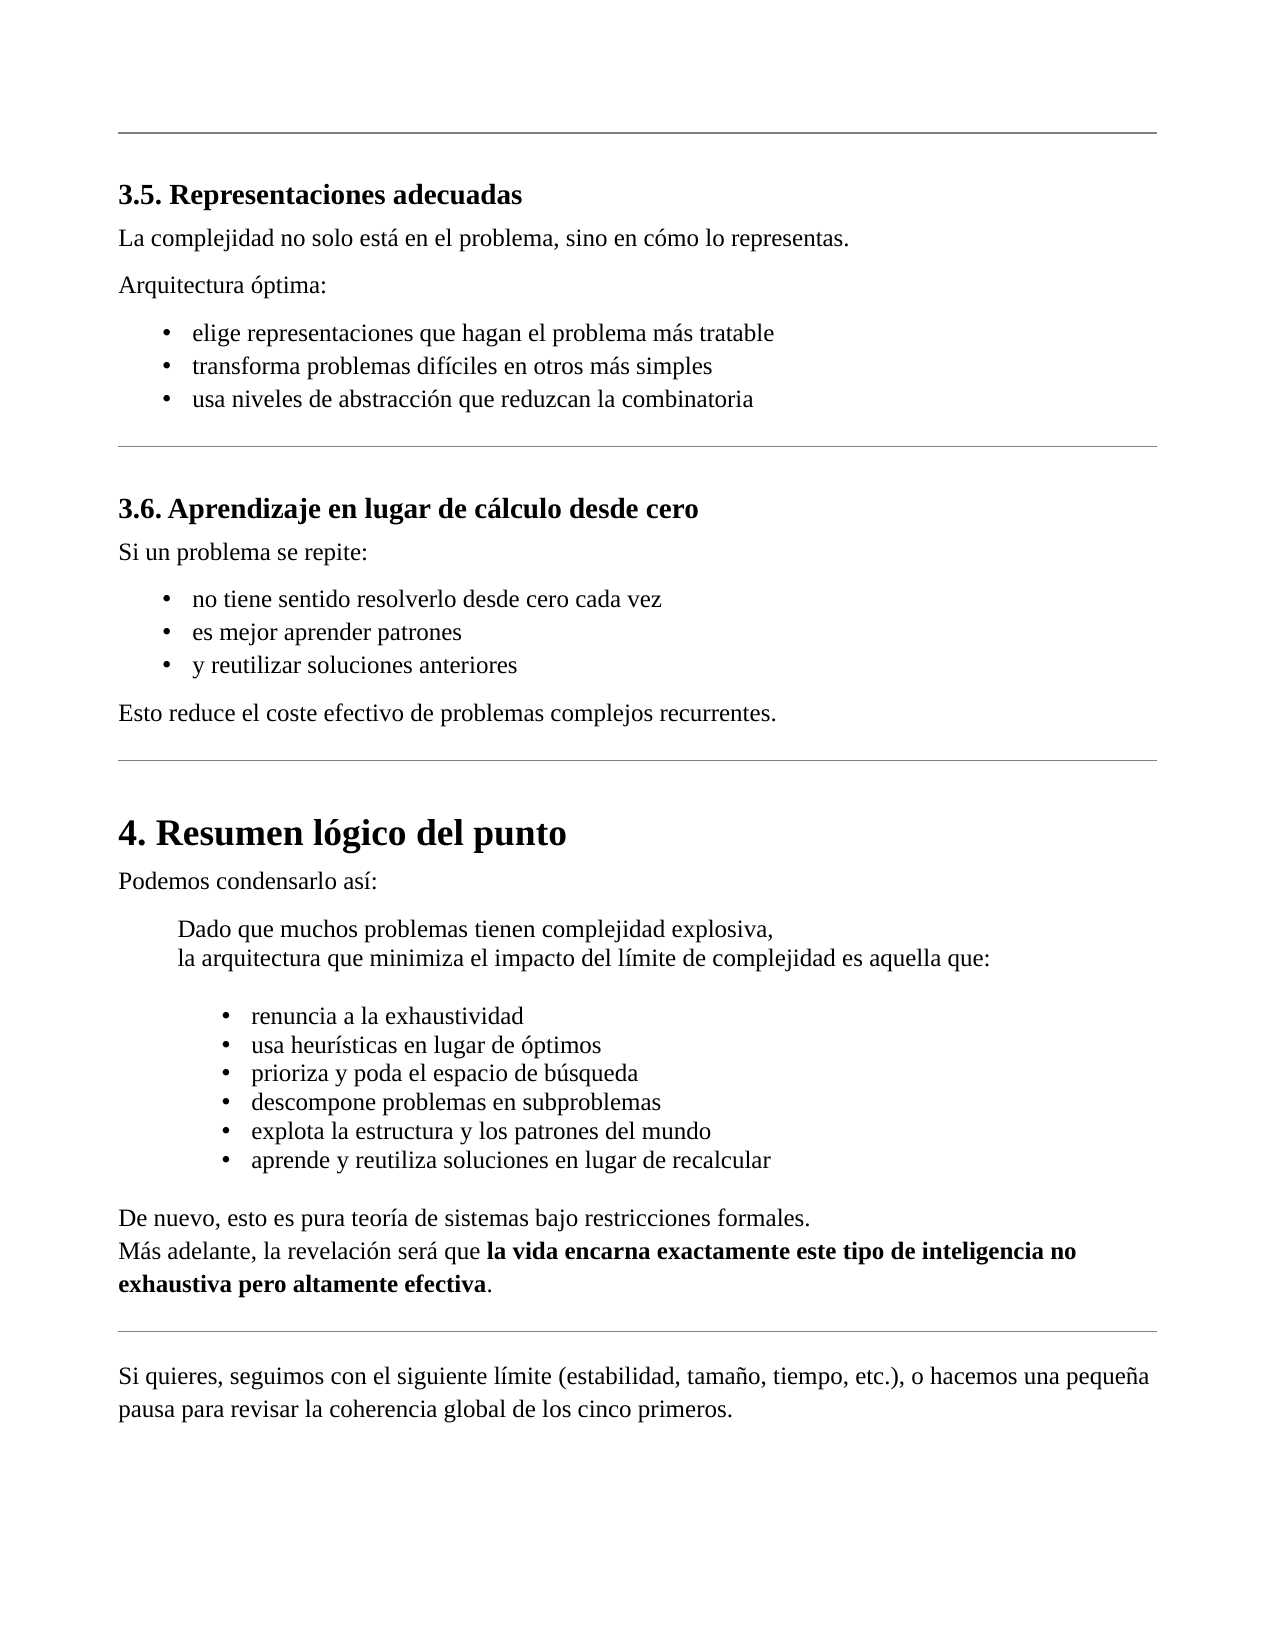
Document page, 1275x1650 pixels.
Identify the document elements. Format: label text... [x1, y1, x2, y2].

text De nuevo, esto es pura teoría de sistemas bajo restricciones formales. Más adelante, la revelación será que la vida encarna exactamente este tipo de inteligencia no exhaustiva pero altamente efectiva. [118, 1203, 1157, 1298]
list elige representaciones que hagan el problema más tratable [162, 318, 1157, 347]
list prioriza y poda el espacio de búsqueda [222, 1058, 1098, 1087]
list transforma problemas difíciles en otros más simples [162, 351, 1157, 380]
text Dado que muchos problemas tienen complejidad explosiva, la arquitectura que minimiza el impacto del límite de complejidad es aquella que: [177, 914, 1098, 971]
text La complejidad no solo está en el problema, sino en cómo lo representas. [118, 223, 1157, 252]
subtitle 3.6. Aprendizaje en lugar de cálculo desde cero [118, 491, 1157, 524]
list es mejor aprender patrones [162, 617, 1157, 646]
list descompone problemas en subproblemas [222, 1087, 1098, 1116]
text Si un problema se repite: [118, 537, 1157, 566]
text Si quieres, seguimos con el siguiente límite (estabilidad, tamaño, tiempo, etc.), o hacemos una pequeña pausa para revisar la coherencia global de los cinco primeros. [118, 1361, 1157, 1423]
list renuncia a la exhaustividad [222, 1001, 1098, 1030]
subtitle 4. Resumen lógico del punto [118, 811, 1157, 854]
list no tiene sentido resolverlo desde cero cada vez [162, 584, 1157, 613]
subtitle 3.5. Representaciones adecuadas [118, 177, 1157, 211]
list explota la estructura y los patrones del mundo [222, 1116, 1098, 1145]
list usa heurísticas en lugar de óptimos [222, 1030, 1098, 1058]
text Esto reduce el coste efectivo de problemas complejos recurrentes. [118, 698, 1157, 727]
list usa niveles de abstracción que reduzcan la combinatoria [162, 384, 1157, 413]
text Podemos condensarlo así: [118, 866, 1157, 895]
list aprende y reutiliza soluciones en lugar de recalcular [222, 1145, 1098, 1173]
text Arquitectura óptima: [118, 271, 1157, 299]
list y reutilizar soluciones anteriores [162, 650, 1157, 679]
